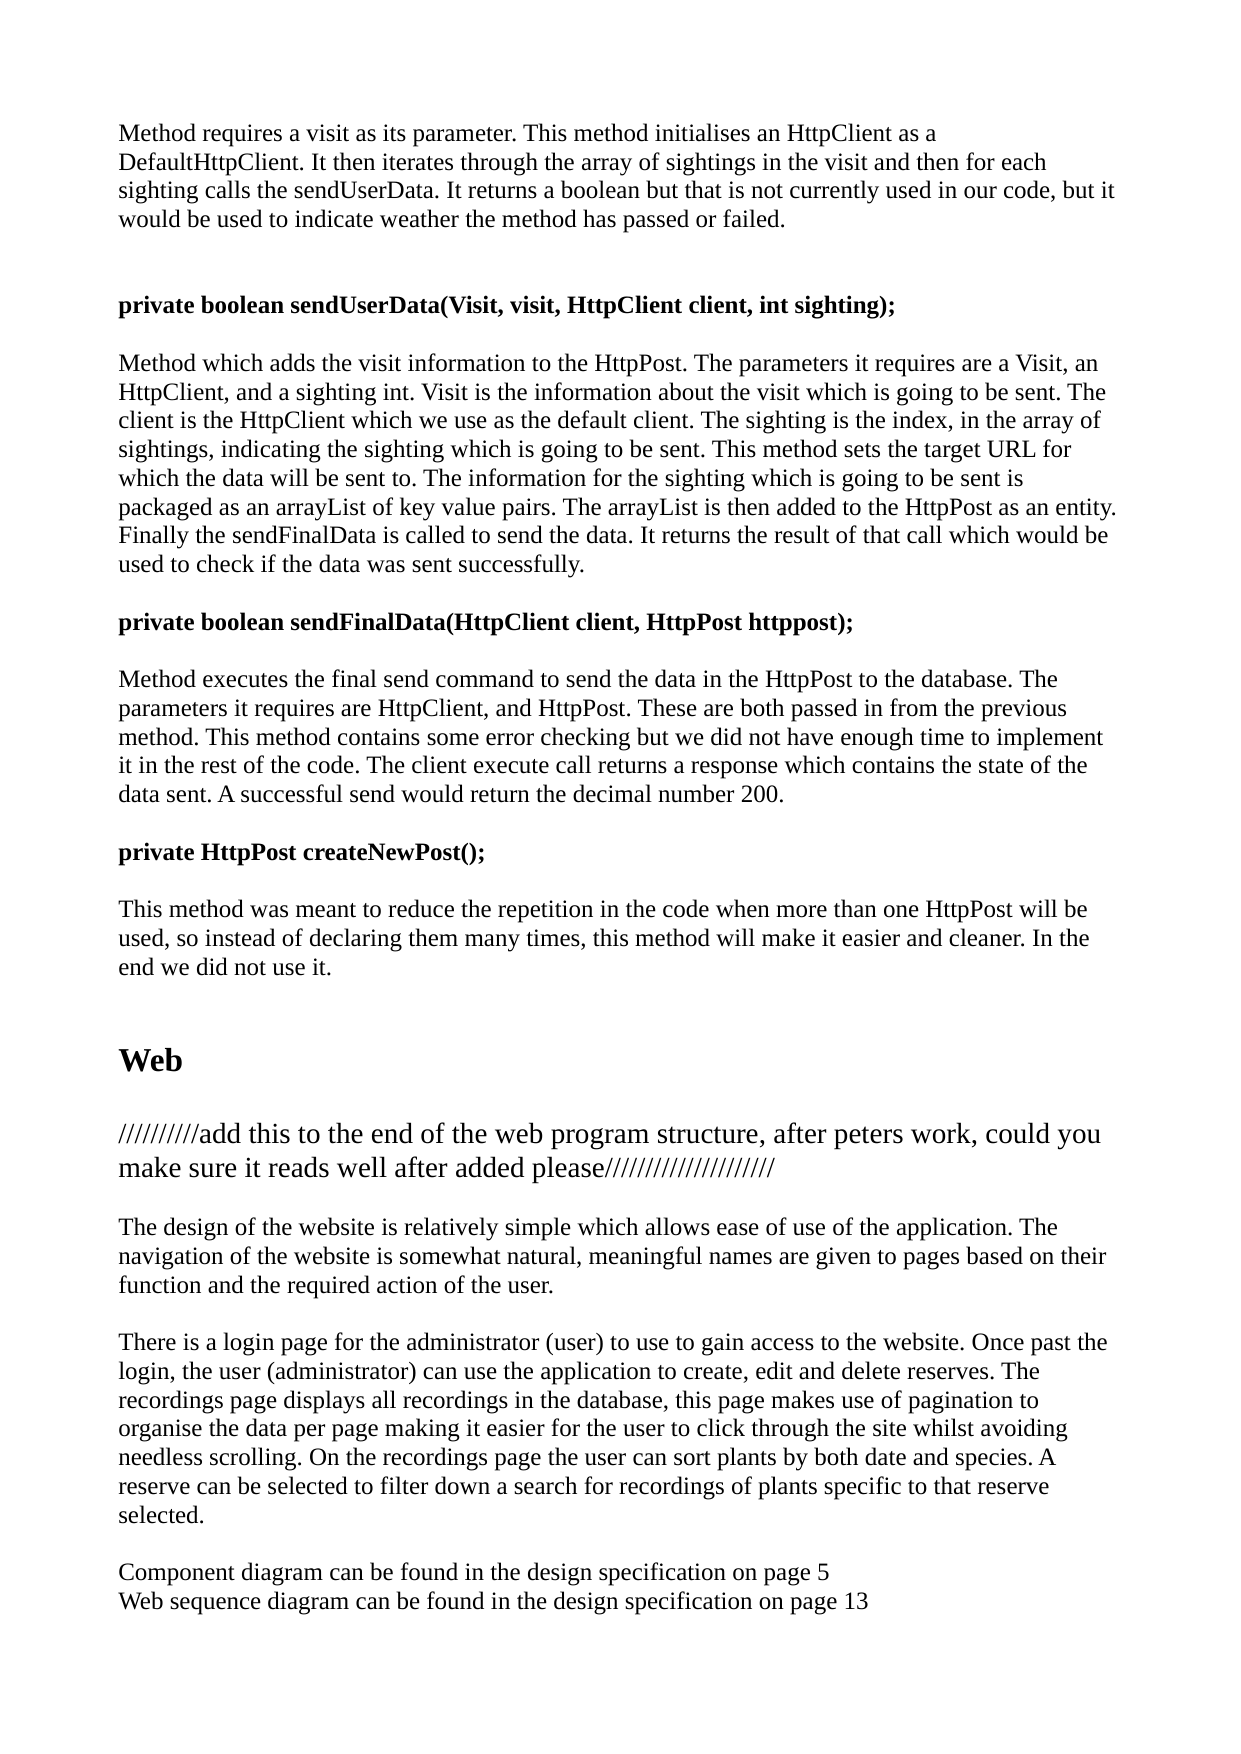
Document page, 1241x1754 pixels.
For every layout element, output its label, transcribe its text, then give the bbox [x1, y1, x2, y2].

list private boolean sendFinalData(HttpClient client, HttpPost httppost); [118, 607, 1122, 636]
text There is a login page for the administrator (user) to use to gain access to the website. Once past the login, the user (administrator) can use the application to create, edit and delete reserves. The recordings page displays all recordings in the database, this page makes use of pagination to organise the data per page making it easier for the user to click through the site whilst avoiding needless scrolling. On the recordings page the user can sort plants by both date and species. A reserve can be selected to filter down a search for recordings of plants specific to that reserve selected. [118, 1327, 1122, 1528]
text Web sequence diagram can be found in the design specification on page 13 [118, 1586, 1122, 1615]
list Method executes the final send command to send the data in the HttpPost to the database. The parameters it requires are HttpClient, and HttpPost. These are both passed in from the previous method. This method contains some error checking but we did not have enough time to implement it in the rest of the code. The client execute call returns a response which contains the state of the data sent. A successful send would return the decimal number 200. [118, 664, 1122, 808]
text Web [118, 1040, 1122, 1078]
text Component diagram can be found in the design specification on page 5 [118, 1557, 1122, 1586]
list private HttpPost createNewPost(); [118, 837, 1122, 866]
list Method which adds the visit information to the HttpPost. The parameters it requires are a Visit, an HttpClient, and a sighting int. Visit is the information about the visit which is going to be sent. The client is the HttpClient which we use as the default client. The sighting is the index, in the array of sightings, indicating the sighting which is going to be sent. This method sets the target URL for which the data will be sent to. The information for the sighting which is going to be sent is packaged as an arrayList of key value pairs. The arrayList is then added to the HttpPost as an entity. Finally the sendFinalData is called to send the data. It returns the result of that call which would be used to check if the data was sent successfully. [118, 348, 1122, 578]
text //////////add this to the end of the web program structure, after peters work, could you make sure it reads well after added please///////////////////// [118, 1116, 1122, 1183]
list private boolean sendUserData(Visit, visit, HttpClient client, int sighting); [118, 291, 1122, 319]
text The design of the website is relatively simple which allows ease of use of the application. The navigation of the website is somewhat natural, meaningful names are given to pages based on their function and the required action of the user. [118, 1212, 1122, 1298]
list This method was meant to reduce the repetition in the code when more than one HttpPost will be used, so instead of declaring them many times, this method will make it easier and cleaner. In the end we did not use it. [118, 894, 1122, 981]
list Method requires a visit as its parameter. This method initialises an HttpClient as a DefaultHttpClient. It then iterates through the array of sightings in the visit and then for each sighting calls the sendUserData. It returns a boolean but that is not currently used in our code, but it would be used to indicate weather the method has passed or failed. [118, 118, 1122, 233]
